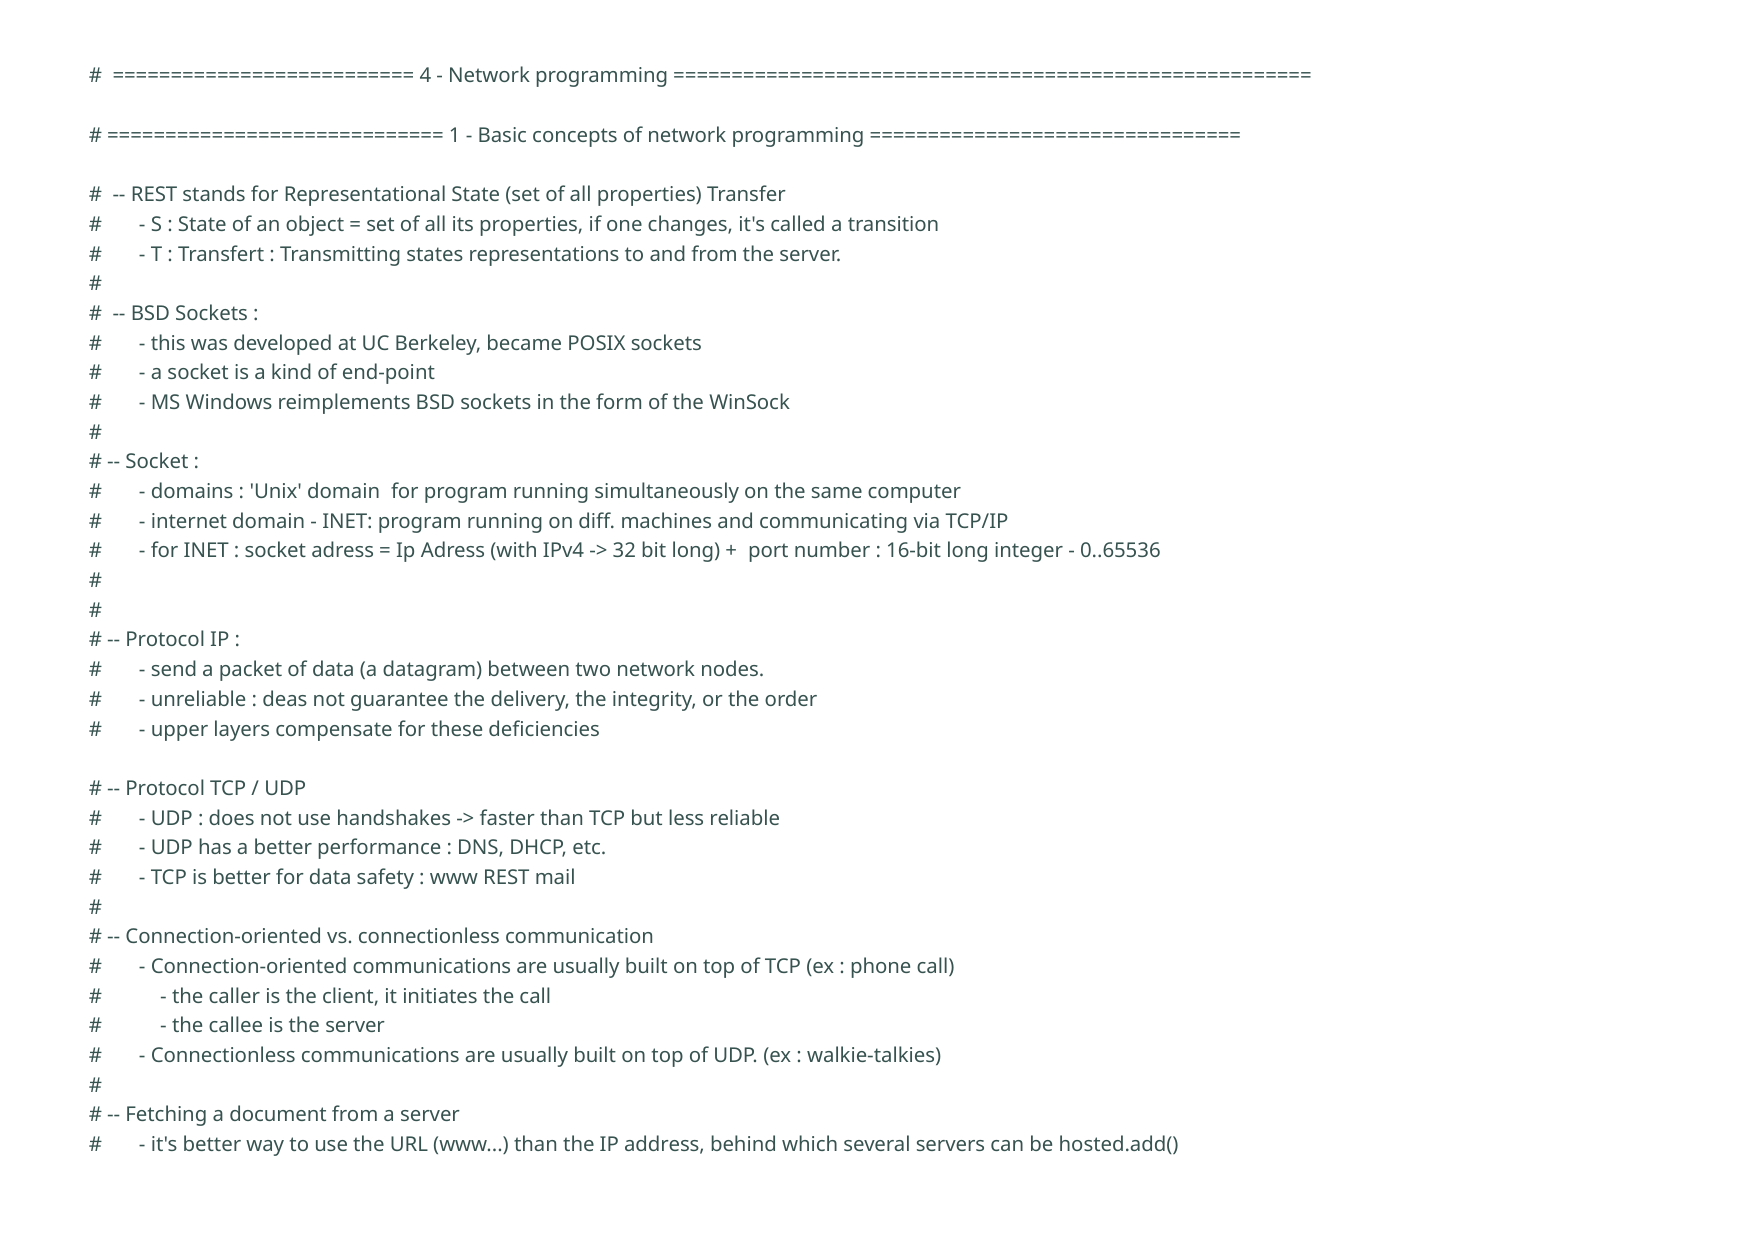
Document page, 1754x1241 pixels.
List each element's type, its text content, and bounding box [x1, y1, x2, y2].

text # - UDP has a better performance : DNS, DHCP, etc. [88, 831, 1724, 861]
text # - it's better way to use the URL (www...) than the IP address, behind which several servers can be hosted.add() [88, 1128, 1724, 1157]
text # -- Socket : [88, 445, 1724, 475]
text # [88, 564, 1724, 593]
text # [88, 1068, 1724, 1098]
text # [88, 415, 1724, 445]
text # - a socket is a kind of end-point [88, 356, 1724, 386]
text # - internet domain - INET: program running on diff. machines and communicating via TCP/IP [88, 504, 1724, 534]
text # [88, 593, 1724, 623]
text # - the callee is the server [88, 1009, 1724, 1039]
text # - Connectionless communications are usually built on top of UDP. (ex : walkie-talkies) [88, 1039, 1724, 1068]
text # - domains : 'Unix' domain for program running simultaneously on the same computer [88, 475, 1724, 504]
text # -- BSD Sockets : [88, 297, 1724, 326]
text # - this was developed at UC Berkeley, became POSIX sockets [88, 326, 1724, 356]
text # -- REST stands for Representational State (set of all properties) Transfer [88, 178, 1724, 207]
text # - for INET : socket adress = Ip Adress (with IPv4 -> 32 bit long) + port number : 16-bit long integer - 0..65536 [88, 534, 1724, 564]
text # - the caller is the client, it initiates the call [88, 979, 1724, 1009]
text # ============================= 1 - Basic concepts of network programming ================================ [88, 118, 1724, 148]
text # - S : State of an object = set of all its properties, if one changes, it's called a transition [88, 207, 1724, 237]
text # -- Connection-oriented vs. connectionless communication [88, 920, 1724, 950]
text # - MS Windows reimplements BSD sockets in the form of the WinSock [88, 386, 1724, 415]
text # - upper layers compensate for these deficiencies [88, 712, 1724, 742]
text # - UDP : does not use handshakes -> faster than TCP but less reliable [88, 801, 1724, 831]
text # - send a packet of data (a datagram) between two network nodes. [88, 653, 1724, 682]
text # ========================== 4 - Network programming ======================================================= [88, 59, 1724, 89]
text # - unreliable : deas not guarantee the delivery, the integrity, or the order [88, 682, 1724, 712]
text # -- Protocol TCP / UDP [88, 772, 1724, 801]
text # [88, 267, 1724, 297]
text # -- Protocol IP : [88, 623, 1724, 653]
text # -- Fetching a document from a server [88, 1098, 1724, 1128]
text # - TCP is better for data safety : www REST mail [88, 861, 1724, 890]
text # - T : Transfert : Transmitting states representations to and from the server. [88, 237, 1724, 267]
text # - Connection-oriented communications are usually built on top of TCP (ex : phone call) [88, 950, 1724, 979]
text # [88, 890, 1724, 920]
